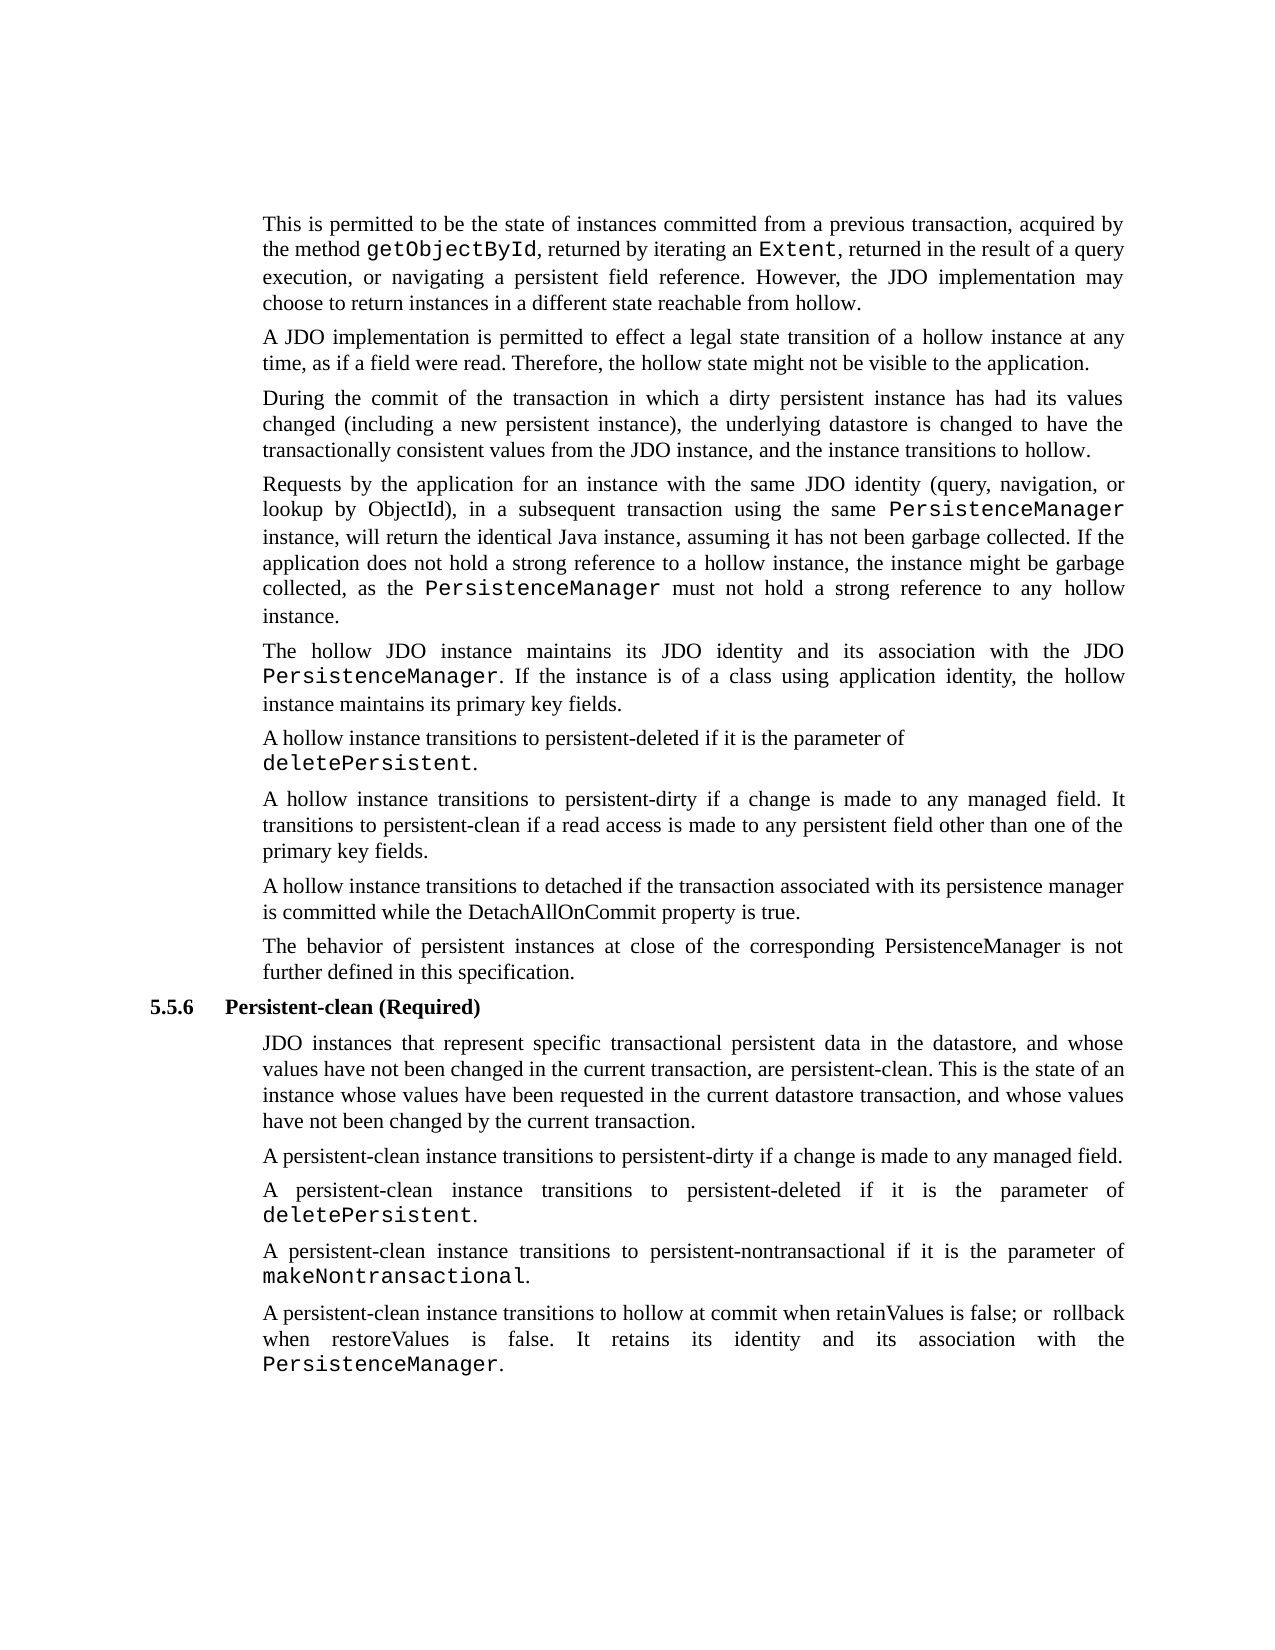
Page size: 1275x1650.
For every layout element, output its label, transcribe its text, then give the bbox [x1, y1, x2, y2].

text The behavior of persistent instances at close of the corresponding PersistenceManager is not further defined in this specification. [262, 932, 1125, 984]
text A5.5.5-3 [ A persistent-clean instance transitions to persistent-nontransactional if it is the parameter of makeNontransactional.] [262, 1237, 1125, 1291]
subtitle Persistent-clean (Required) [150, 993, 1125, 1019]
text A JDO implementation is permitted to effect a legal state transition of a hollow instance at any time, as if a field were read. Therefore, the hollow state might not be visible to the application. [262, 323, 1125, 376]
text Requests by the application for an instance with the same JDO identity (query, navigation, or lookup by ObjectId), in a subsequent transaction using the same PersistenceManager instance, will return the identical Java instance], assuming it has not been garbage collected. If the application does not hold a strong reference to a hollow instance, the instance might be garbage collected, as the PersistenceManager must not hold a strong reference to any hollow instance. [262, 470, 1125, 628]
text A5.5.5-1 [ A persistent-clean instance transitions to persistent-dirty if a change is made to any managed field.] [262, 1142, 1125, 1168]
text A persistent-clean instance transitions to hollow at A5.5.5-4 [ commit when retainValues is false;] or A5.5.5-5 [ rollback when restoreValues is false.] It retains its identity and its association with the PersistenceManager. [262, 1299, 1125, 1378]
text JDO instances that represent specific transactional persistent data in the datastore, and whose values have not been changed in the current transaction, are persistent-clean. This is the state of an instance whose values have been requested in the current datastore transaction, and whose values have not been changed by the current transaction. [262, 1029, 1125, 1133]
text This is permitted to be the state of instances committed from a previous transaction, acquired by the method getObjectById, returned by iterating an Extent, returned in the result of a query execution, or navigating a persistent field reference. However, the JDO implementation may choose to return instances in a different state reachable from hollow. [262, 210, 1125, 315]
text A5.5.4-4 [ A hollow instance transitions to persistent-deleted if it is the parameter of deletePersistent.] [262, 724, 1125, 777]
text A5.5.4-5 [ A hollow instance transitions to persistent-dirty if a change is made to any managed field.] A5.5.4-6 [ It transitions to persistent-clean if a read access is made to any persistent field other than one of the primary key fields.] [262, 786, 1125, 864]
text A5.5.5-2 [ A persistent-clean instance transitions to persistent-deleted if it is the parameter of deletePersistent.] [262, 1176, 1125, 1229]
text A5.5.4-2 [ The hollow JDO instance maintains its JDO identity and its association with the JDO PersistenceManager.] A5.5.4-3 [ If the instance is of a class using application identity, the hollow instance maintains its primary key fields.] [262, 637, 1125, 716]
text A5.5.4-1 [ During the commit of the transaction in which a dirty persistent instance has had its values changed (including a new persistent instance), the underlying datastore is changed to have the transactionally consistent values from the JDO instance, and the instance transitions to hollow. [262, 384, 1125, 462]
text A5.5.4-AD1 [A hollow instance transitions to detached if the transaction associated with its persistence manager is committed while the DetachAllOnCommit property is true.] [262, 872, 1125, 924]
